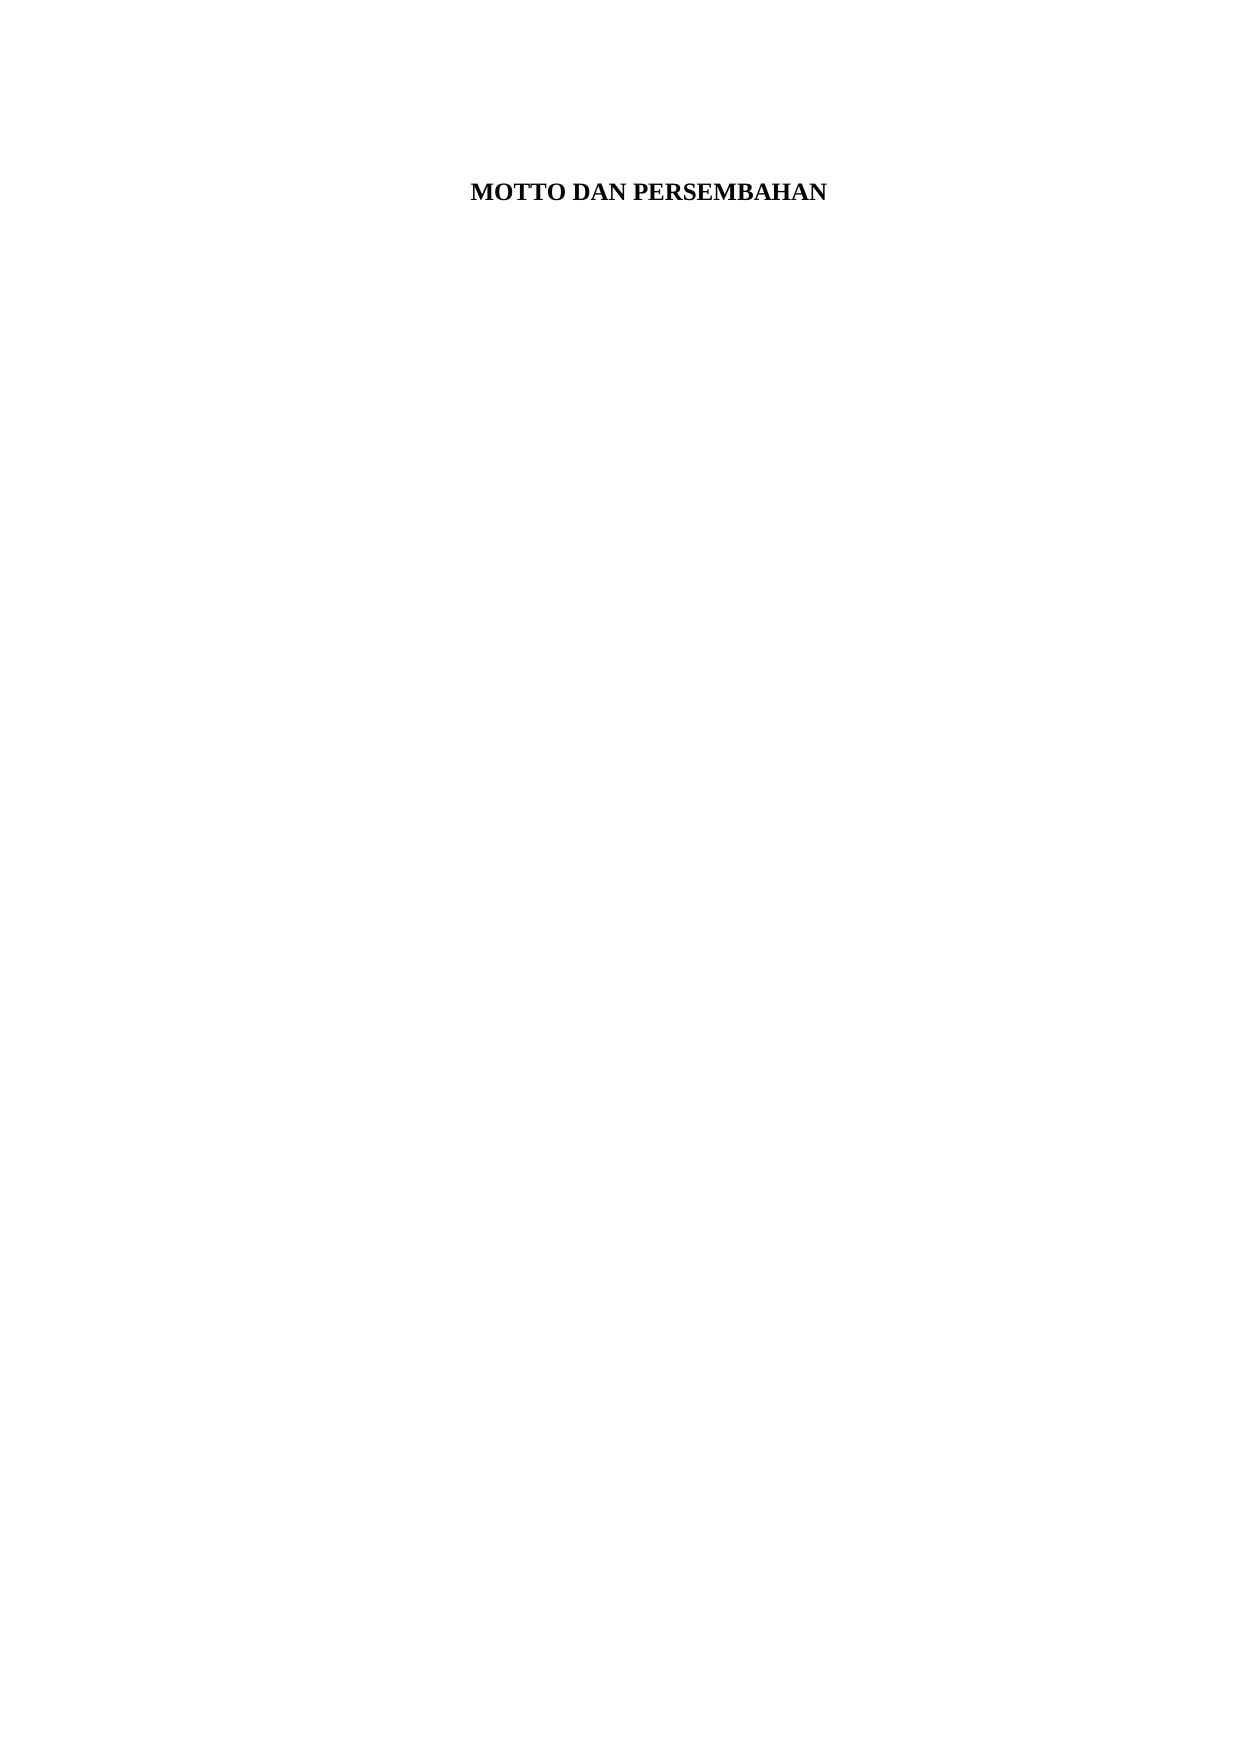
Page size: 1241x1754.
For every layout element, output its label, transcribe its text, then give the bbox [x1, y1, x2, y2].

text MOTTO DAN PERSEMBAHAN [236, 177, 1062, 206]
